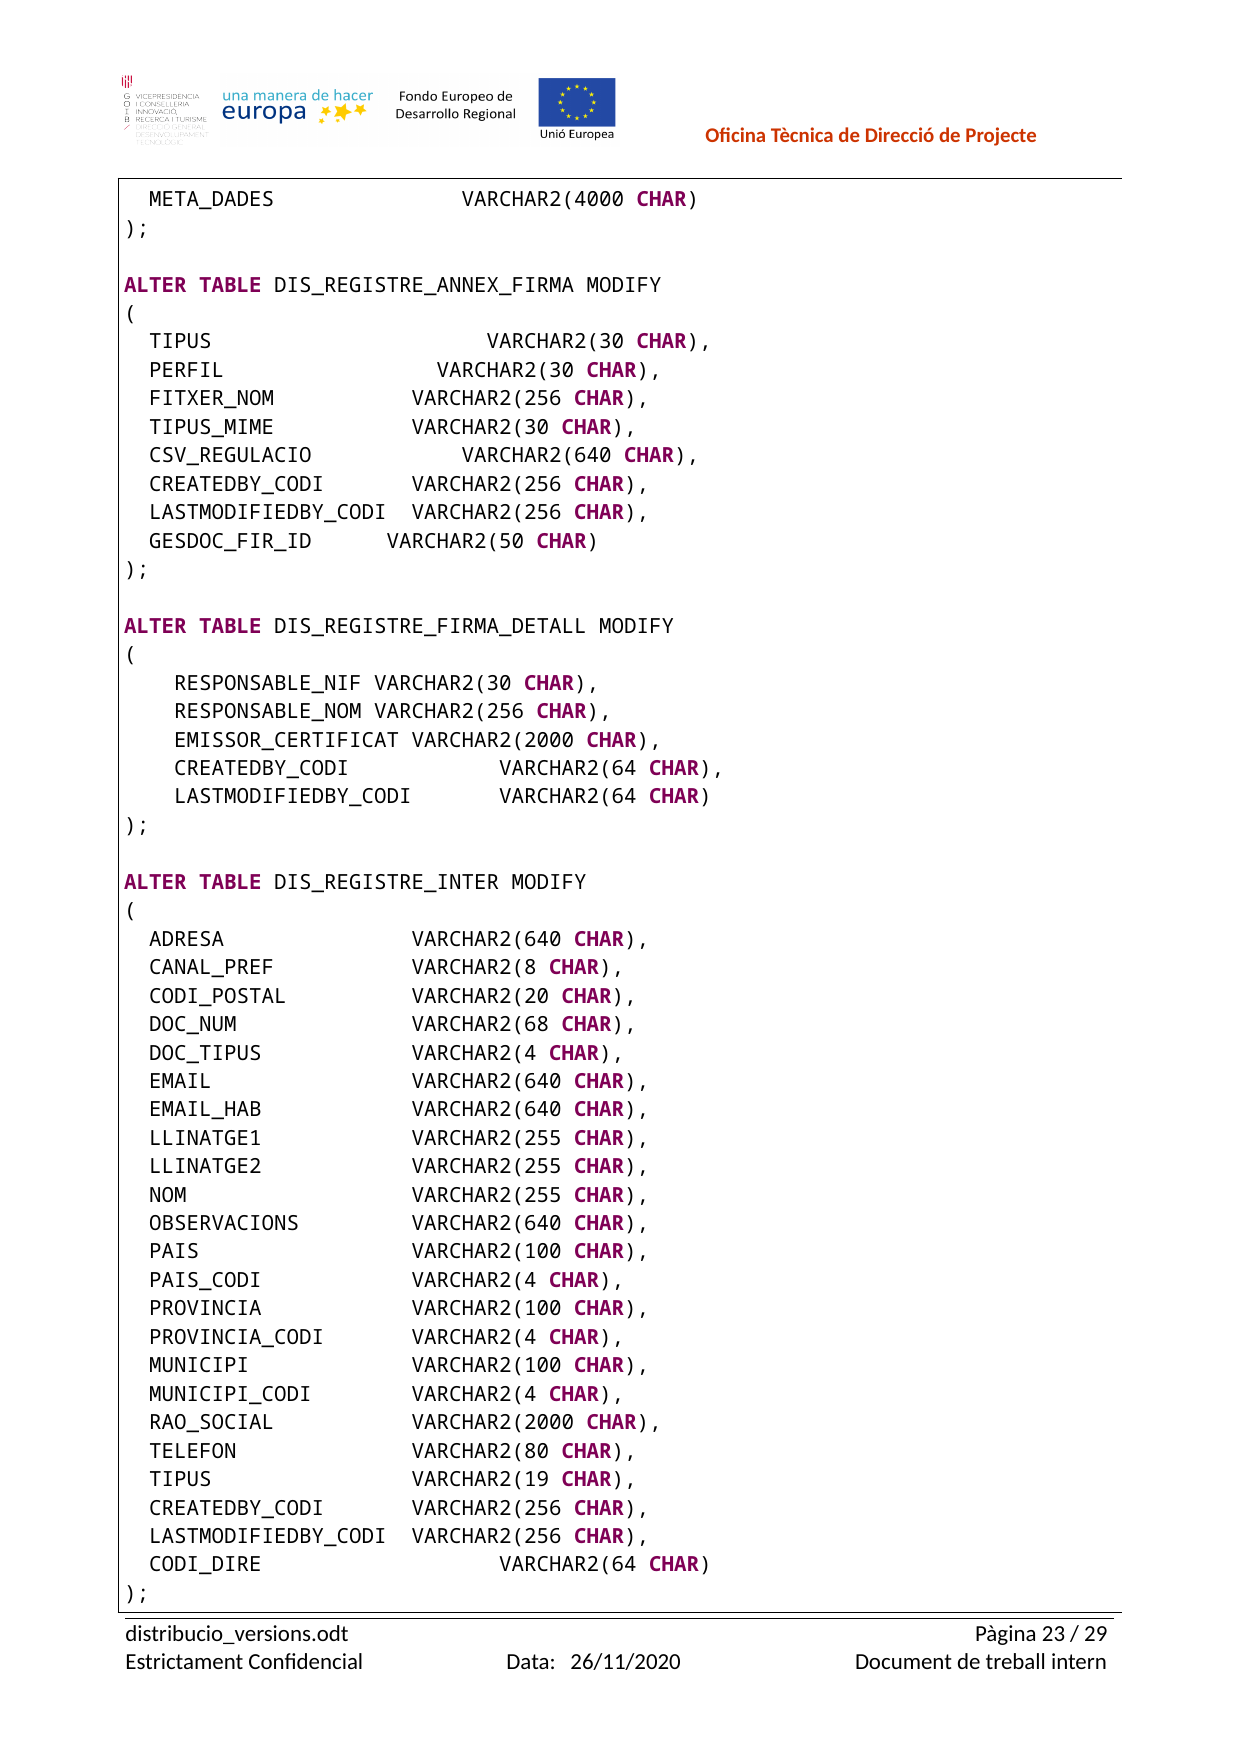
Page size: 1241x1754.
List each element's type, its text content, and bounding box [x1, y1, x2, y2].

picture [118, 73, 213, 147]
picture [219, 73, 621, 147]
table_header META_DADES VARCHAR2(4000 CHAR) ); ALTER TABLE DIS_REGISTRE_ANNEX_FIRMA MODIFY ( TIPUS VARCHAR2(30 CHAR), PERFIL VARCHAR2(30 CHAR), FITXER_NOM VARCHAR2(256 CHAR), TIPUS_MIME VARCHAR2(30 CHAR), CSV_REGULACIO VARCHAR2(640 CHAR), CREATEDBY_CODI VARCHAR2(256 CHAR), LASTMODIFIEDBY_CODI VARCHAR2(256 CHAR), GESDOC_FIR_ID VARCHAR2(50 CHAR) ); ALTER TABLE DIS_REGISTRE_FIRMA_DETALL MODIFY ( RESPONSABLE_NIF VARCHAR2(30 CHAR), RESPONSABLE_NOM VARCHAR2(256 CHAR), EMISSOR_CERTIFICAT VARCHAR2(2000 CHAR), CREATEDBY_CODI VARCHAR2(64 CHAR), LASTMODIFIEDBY_CODI VARCHAR2(64 CHAR) ); ALTER TABLE DIS_REGISTRE_INTER MODIFY ( ADRESA VARCHAR2(640 CHAR), CANAL_PREF VARCHAR2(8 CHAR), CODI_POSTAL VARCHAR2(20 CHAR), DOC_NUM VARCHAR2(68 CHAR), DOC_TIPUS VARCHAR2(4 CHAR), EMAIL VARCHAR2(640 CHAR), EMAIL_HAB VARCHAR2(640 CHAR), LLINATGE1 VARCHAR2(255 CHAR), LLINATGE2 VARCHAR2(255 CHAR), NOM VARCHAR2(255 CHAR), OBSERVACIONS VARCHAR2(640 CHAR), PAIS VARCHAR2(100 CHAR), PAIS_CODI VARCHAR2(4 CHAR), PROVINCIA VARCHAR2(100 CHAR), PROVINCIA_CODI VARCHAR2(4 CHAR), MUNICIPI VARCHAR2(100 CHAR), MUNICIPI_CODI VARCHAR2(4 CHAR), RAO_SOCIAL VARCHAR2(2000 CHAR), TELEFON VARCHAR2(80 CHAR), TIPUS VARCHAR2(19 CHAR), CREATEDBY_CODI VARCHAR2(256 CHAR), LASTMODIFIEDBY_CODI VARCHAR2(256 CHAR), CODI_DIRE VARCHAR2(64 CHAR) ); [119, 179, 1122, 1612]
